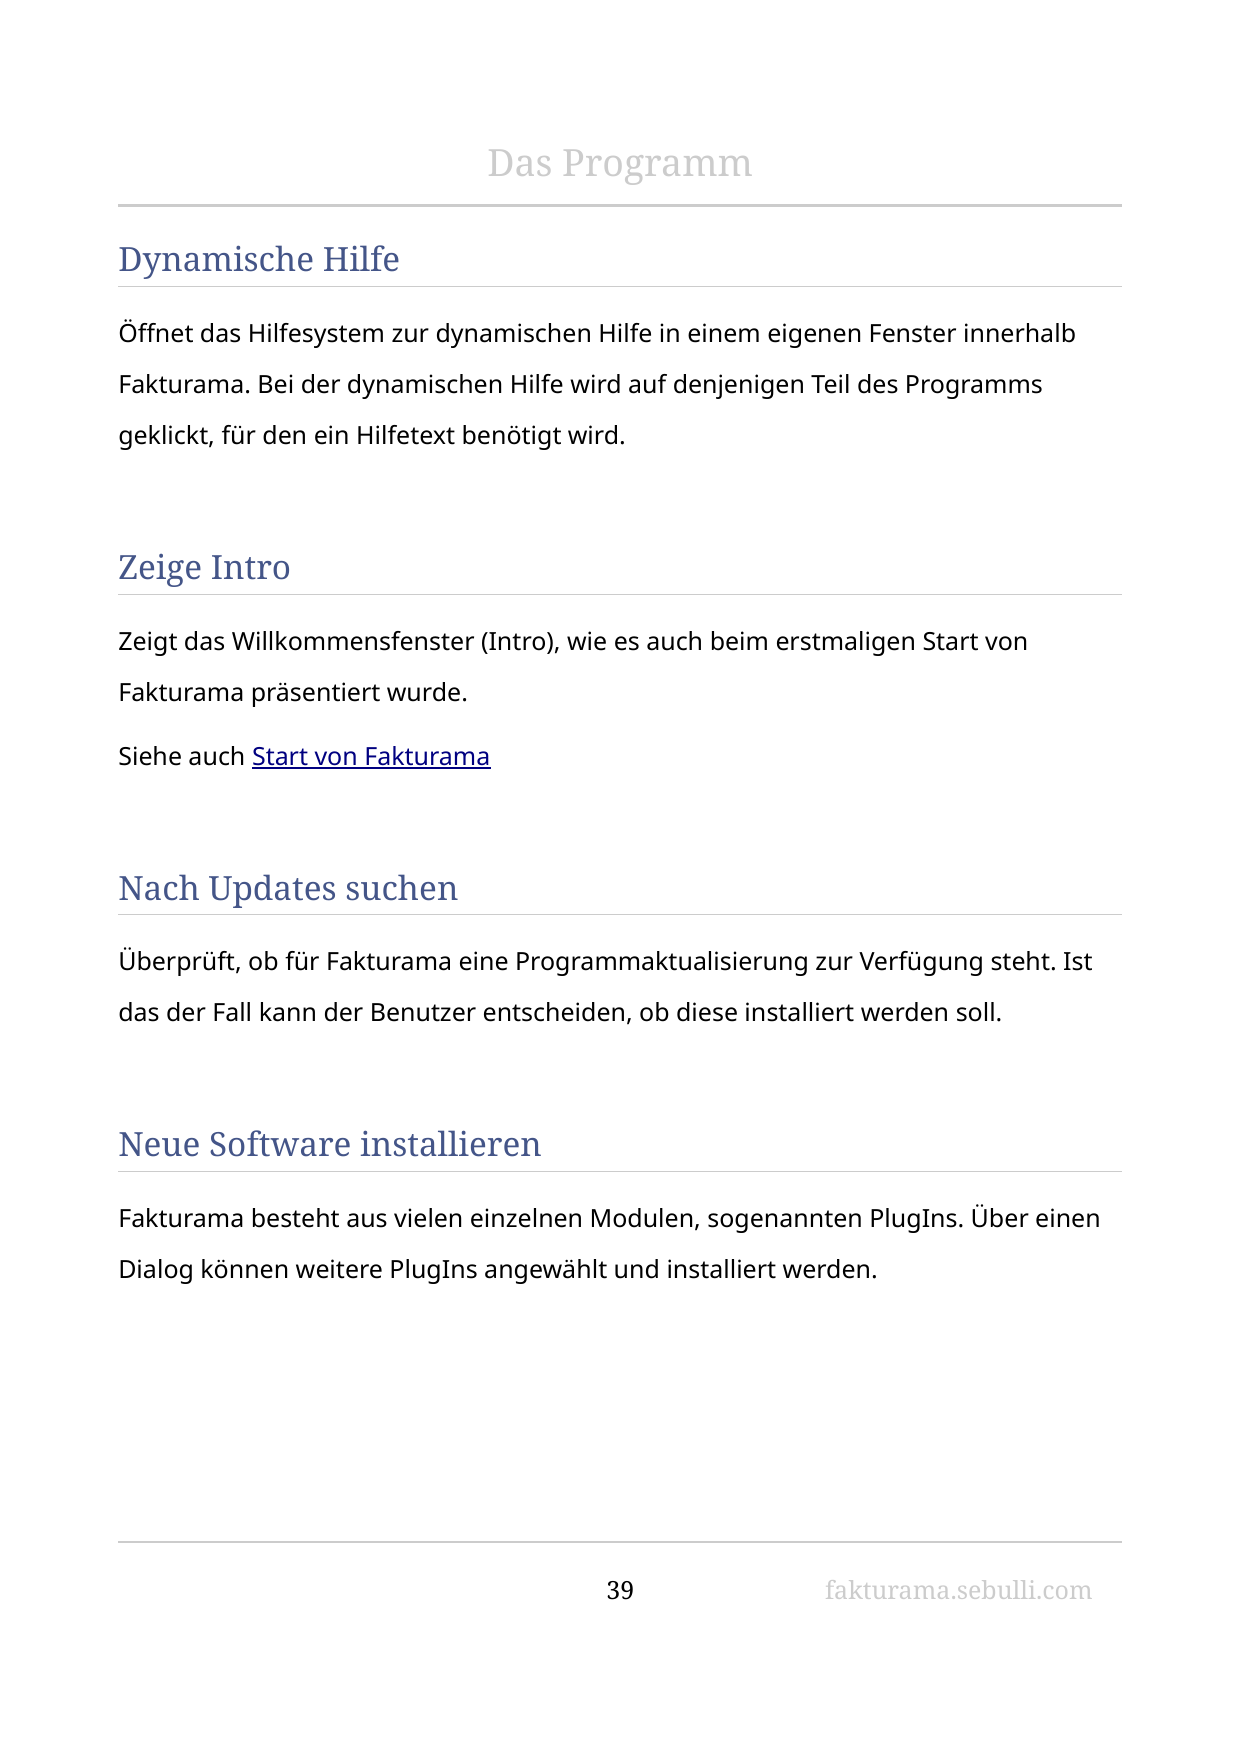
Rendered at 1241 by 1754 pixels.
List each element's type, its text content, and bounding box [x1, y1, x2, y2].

text Zeigt das Willkommensfenster (Intro), wie es auch beim erstmaligen Start von Fakturama präsentiert wurde. [118, 624, 1122, 709]
text Fakturama besteht aus vielen einzelnen Modulen, sogenannten PlugIns. Über einen Dialog können weitere PlugIns angewählt und installiert werden. [118, 1201, 1122, 1286]
text Siehe auch Start von Fakturama [118, 738, 1122, 772]
subtitle Neue Software installieren [118, 1121, 1122, 1171]
subtitle Nach Updates suchen [118, 864, 1122, 914]
text Überprüft, ob für Fakturama eine Programmaktualisierung zur Verfügung steht. Ist das der Fall kann der Benutzer entscheiden, ob diese installiert werden soll. [118, 944, 1122, 1029]
text Öffnet das Hilfesystem zur dynamischen Hilfe in einem eigenen Fenster innerhalb Fakturama. Bei der dynamischen Hilfe wird auf denjenigen Teil des Programms geklickt, für den ein Hilfetext benötigt wird. [118, 316, 1122, 452]
subtitle Zeige Intro [118, 544, 1122, 594]
subtitle Dynamische Hilfe [118, 236, 1122, 286]
